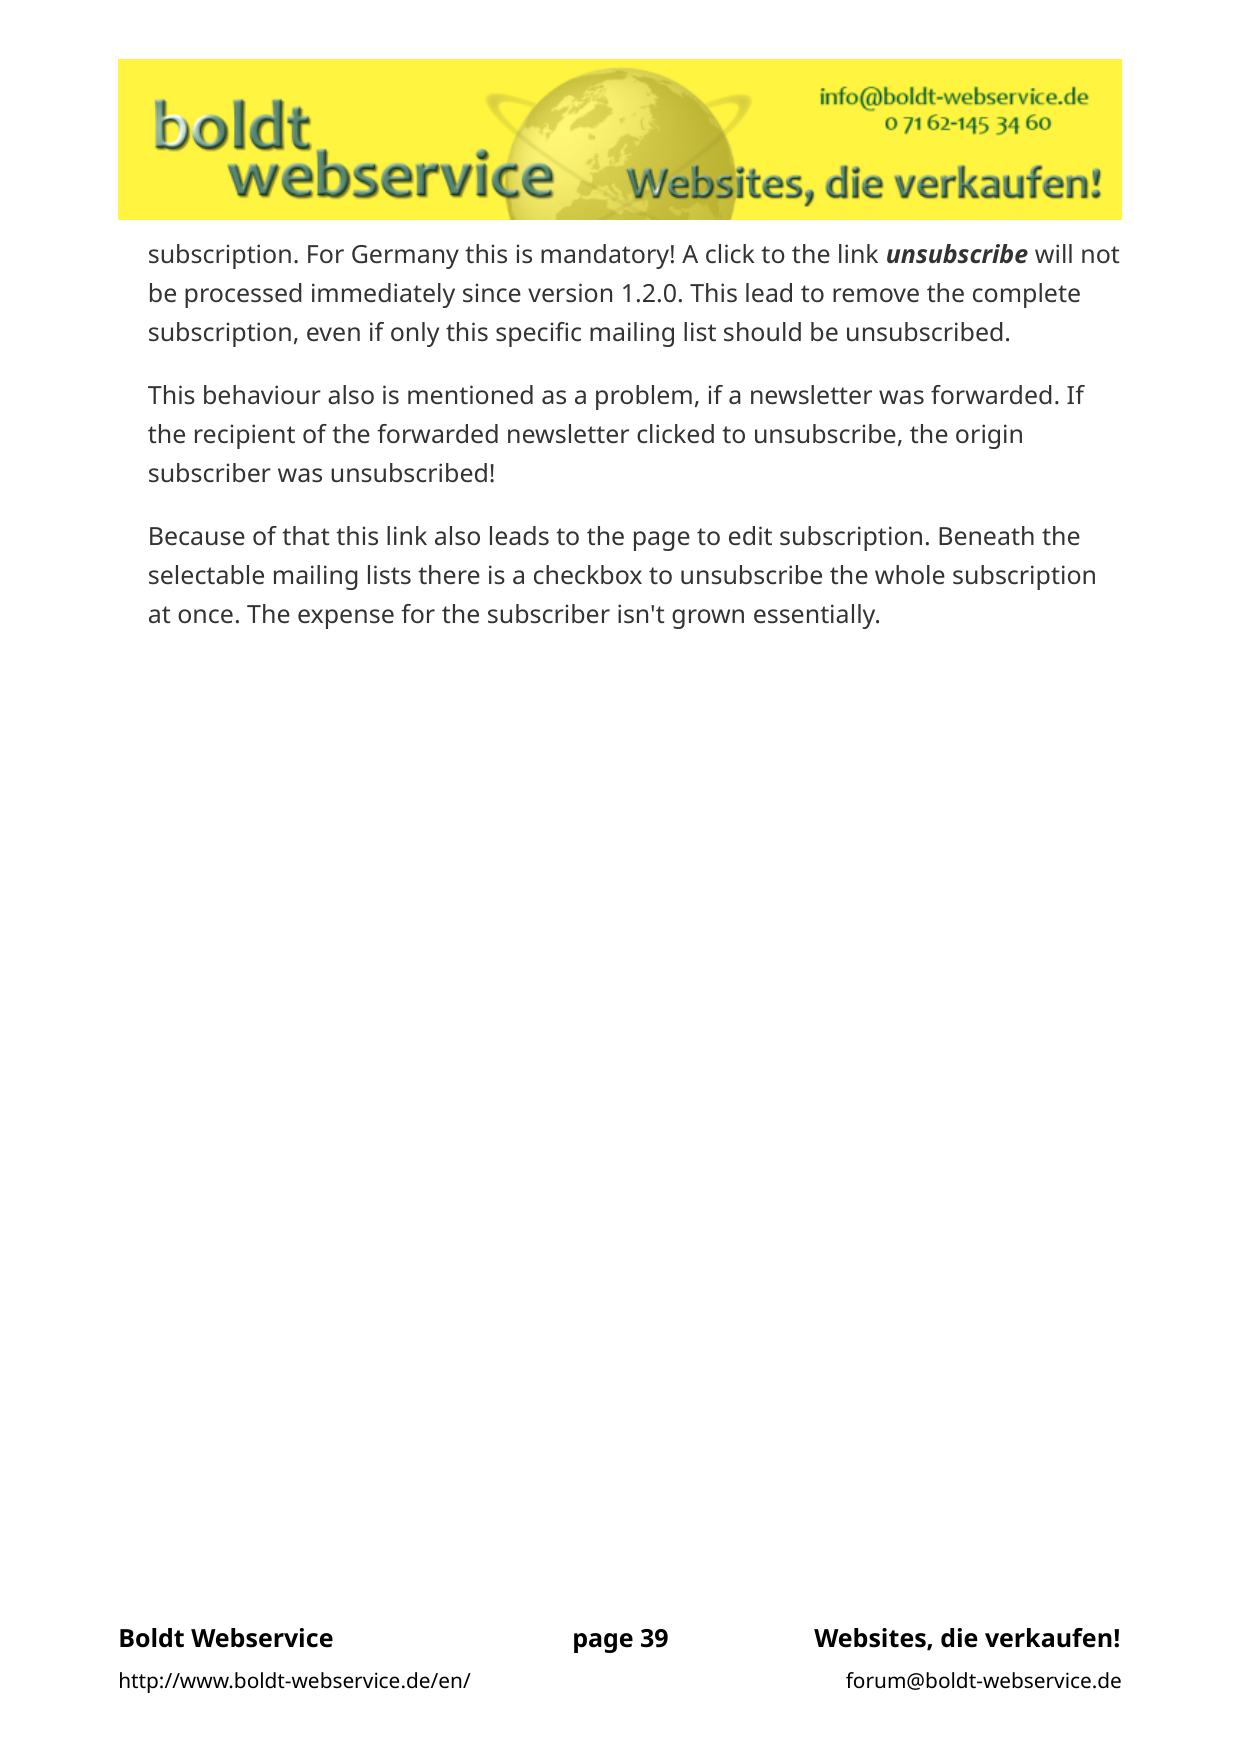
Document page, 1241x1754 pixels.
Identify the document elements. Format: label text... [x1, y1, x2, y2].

picture [118, 59, 1123, 220]
text subscription. For Germany this is mandatory! A click to the link unsubscribe will not be processed immediately since version 1.2.0. This lead to remove the complete subscription, even if only this specific mailing list should be unsubscribed. [148, 236, 1122, 349]
text Because of that this link also leads to the page to edit subscription. Beneath the selectable mailing lists there is a checkbox to unsubscribe the whole subscription at once. The expense for the subscriber isn't grown essentially. [148, 518, 1122, 631]
text This behaviour also is mentioned as a problem, if a newsletter was forwarded. If the recipient of the forwarded newsletter clicked to unsubscribe, the origin subscriber was unsubscribed! [148, 377, 1122, 490]
